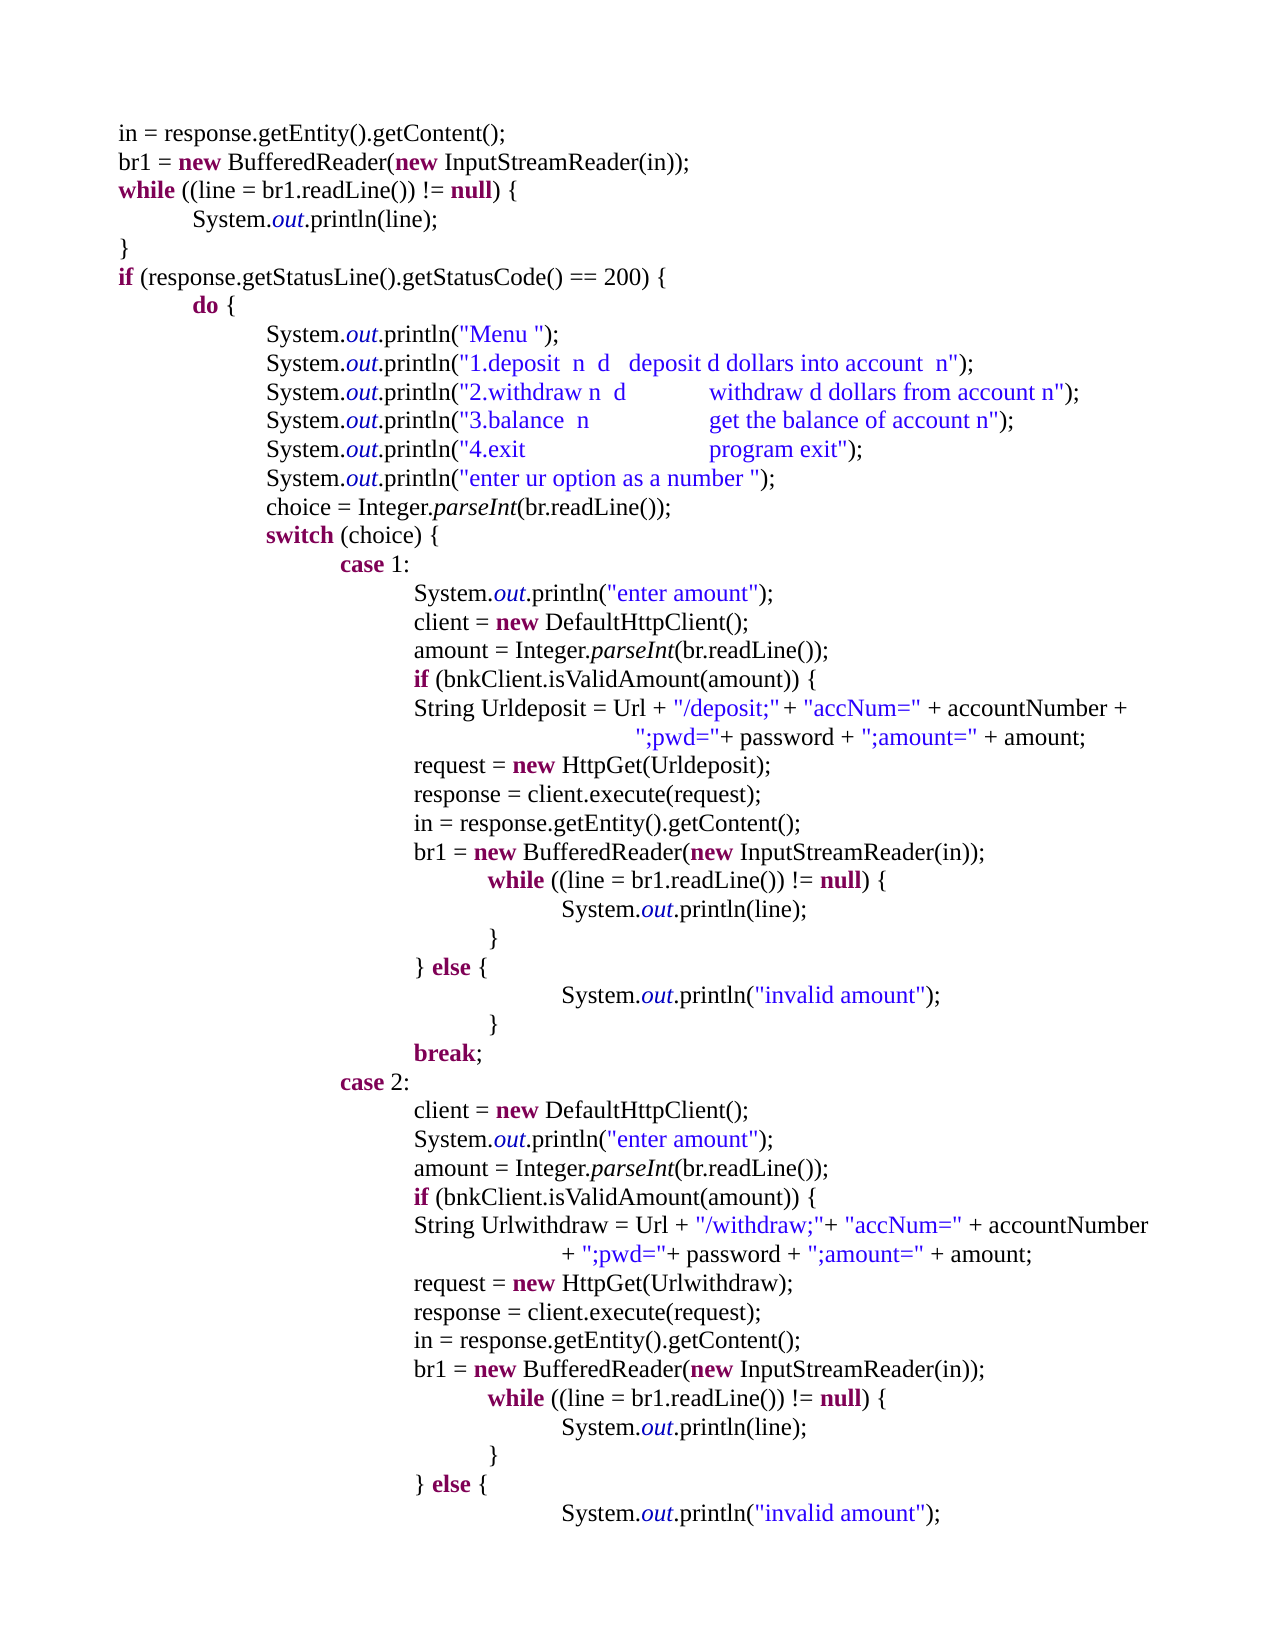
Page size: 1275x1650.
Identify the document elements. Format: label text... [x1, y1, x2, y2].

text System.out.println("Menu "); [118, 319, 1157, 348]
text br1 = new BufferedReader(new InputStreamReader(in)); [118, 1354, 1157, 1383]
text if (response.getStatusLine().getStatusCode() == 200) { [118, 262, 1157, 291]
text System.out.println(line); [118, 204, 1157, 233]
text while ((line = br1.readLine()) != null) { [118, 176, 1157, 204]
text case 2: [118, 1067, 1157, 1096]
text case 1: [118, 549, 1157, 578]
text System.out.println("1.deposit n d deposit d dollars into account n"); [118, 348, 1157, 377]
text } [118, 923, 1157, 952]
text client = new DefaultHttpClient(); [118, 607, 1157, 636]
text String Urlwithdraw = Url + "/withdraw;"+ "accNum=" + accountNumber + ";pwd="+ password + ";amount=" + amount; [118, 1211, 1157, 1268]
text System.out.println("enter amount"); [118, 578, 1157, 607]
text System.out.println("invalid amount"); [118, 981, 1157, 1009]
text System.out.println(line); [118, 894, 1157, 923]
text } else { [118, 1469, 1157, 1498]
text response = client.execute(request); in = response.getEntity().getContent(); [118, 779, 1157, 837]
text System.out.println("2.withdraw n d withdraw d dollars from account n"); [118, 377, 1157, 406]
text in = response.getEntity().getContent(); [118, 118, 1157, 147]
text do { [118, 291, 1157, 319]
text break; [118, 1038, 1157, 1067]
text } [118, 1009, 1157, 1038]
text br1 = new BufferedReader(new InputStreamReader(in)); [118, 837, 1157, 866]
text if (bnkClient.isValidAmount(amount)) { [118, 664, 1157, 693]
text System.out.println("enter ur option as a number "); [118, 463, 1157, 492]
text br1 = new BufferedReader(new InputStreamReader(in)); [118, 147, 1157, 176]
text } [118, 1441, 1157, 1469]
text System.out.println("enter amount"); amount = Integer.parseInt(br.readLine()); [118, 1124, 1157, 1182]
text } else { [118, 952, 1157, 981]
text String Urldeposit = Url + "/deposit;" + "accNum=" + accountNumber + ";pwd="+ password + ";amount=" + amount; [118, 693, 1157, 751]
text while ((line = br1.readLine()) != null) { [118, 1383, 1157, 1412]
text while ((line = br1.readLine()) != null) { [118, 866, 1157, 894]
text amount = Integer.parseInt(br.readLine()); [118, 636, 1157, 664]
text choice = Integer.parseInt(br.readLine()); [118, 492, 1157, 521]
text if (bnkClient.isValidAmount(amount)) { [118, 1182, 1157, 1211]
text request = new HttpGet(Urlwithdraw); [118, 1268, 1157, 1297]
text System.out.println(line); [118, 1412, 1157, 1441]
text System.out.println("4.exit program exit"); [118, 434, 1157, 463]
text switch (choice) { [118, 521, 1157, 549]
text client = new DefaultHttpClient(); [118, 1096, 1157, 1124]
text System.out.println("invalid amount"); [118, 1498, 1157, 1527]
text response = client.execute(request); in = response.getEntity().getContent(); [118, 1297, 1157, 1354]
text request = new HttpGet(Urldeposit); [118, 751, 1157, 779]
text } [118, 233, 1157, 262]
text System.out.println("3.balance n get the balance of account n"); [118, 406, 1157, 434]
